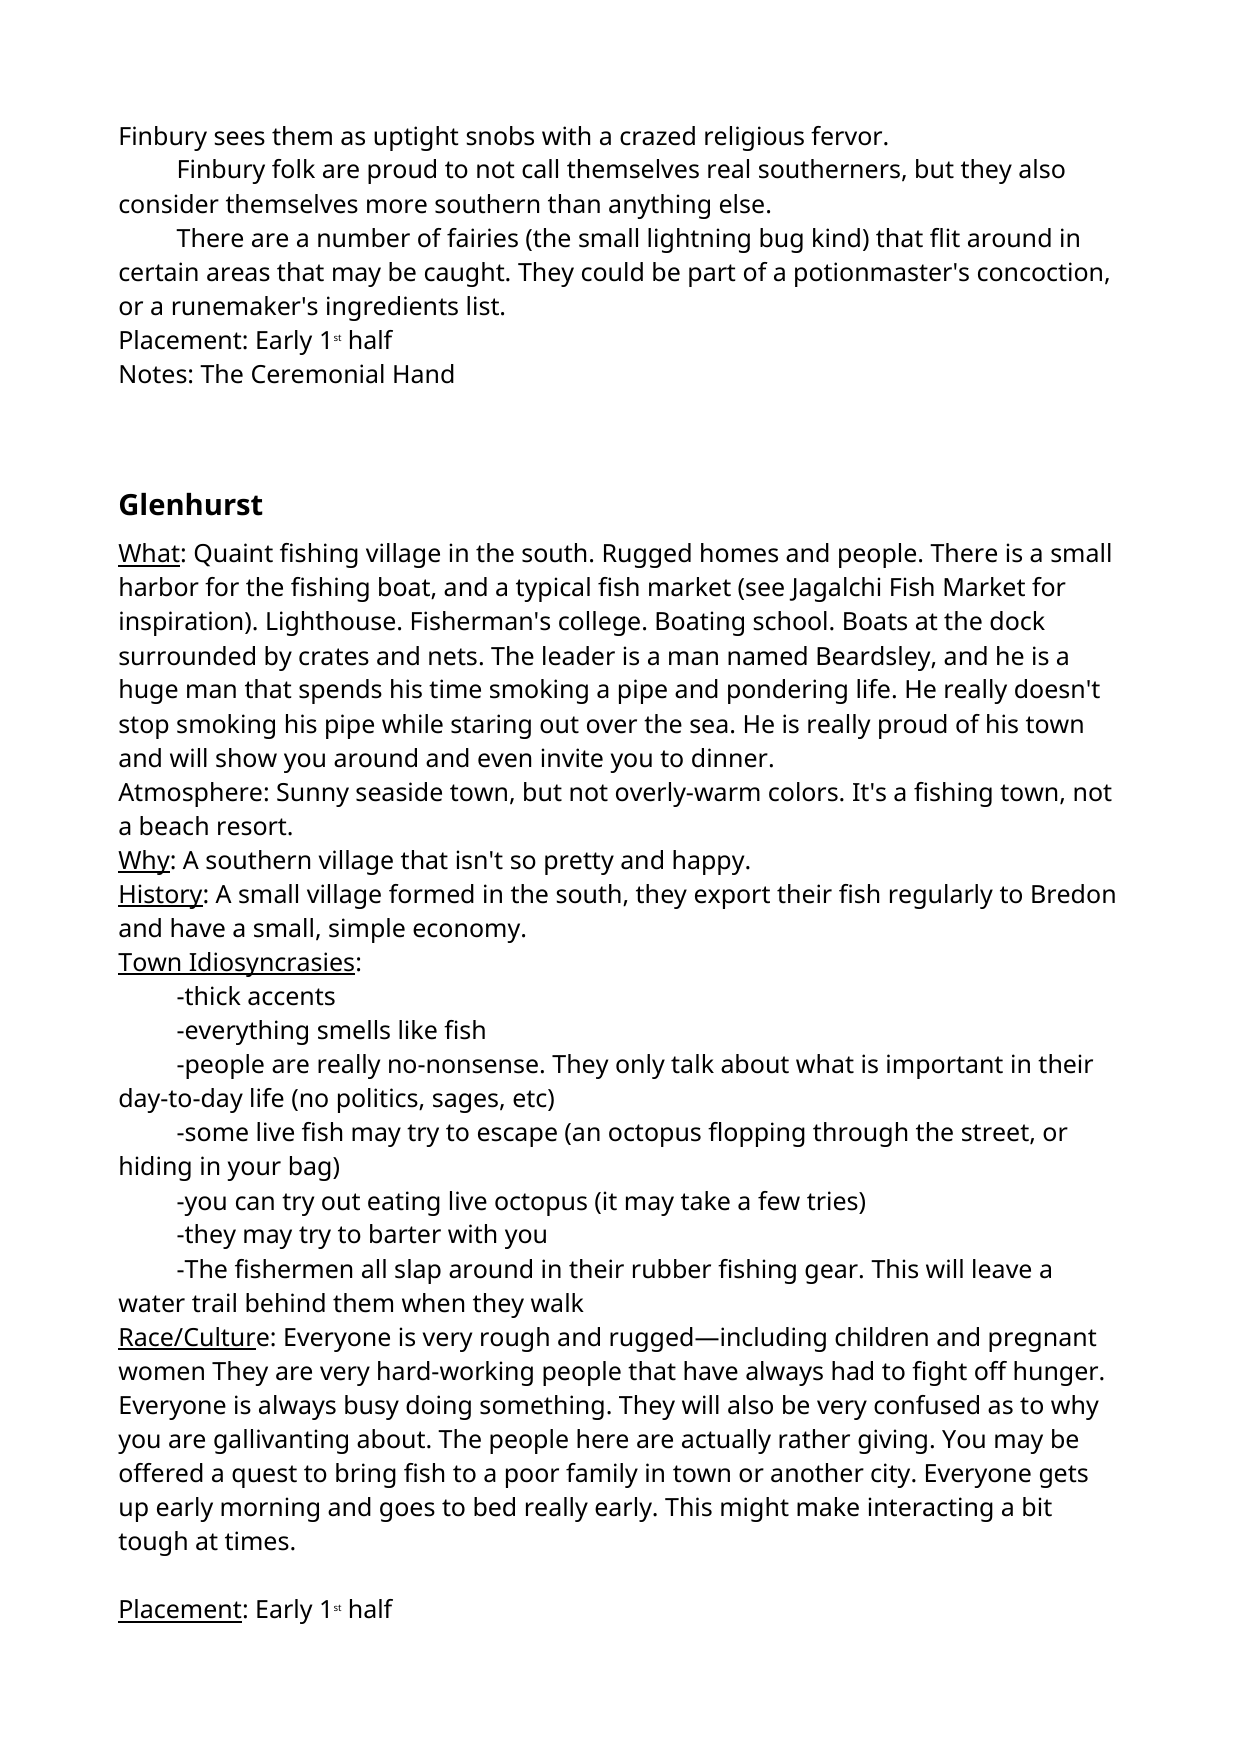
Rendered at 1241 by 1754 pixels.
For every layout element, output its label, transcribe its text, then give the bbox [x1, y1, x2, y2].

text Finbury folk are proud to not call themselves real southerners, but they also consider themselves more southern than anything else. [118, 152, 1122, 220]
text -some live fish may try to escape (an octopus flopping through the street, or hiding in your bag) [118, 1115, 1122, 1183]
text Finbury sees them as uptight snobs with a crazed religious fervor. [118, 118, 1122, 152]
text Atmosphere: Sunny seaside town, but not overly-warm colors. It's a fishing town, not a beach resort. [118, 774, 1122, 842]
text Notes: The Ceremonial Hand [118, 357, 1122, 391]
text -you can try out eating live octopus (it may take a few tries) [118, 1183, 1122, 1217]
text -people are really no-nonsense. They only talk about what is important in their day-to-day life (no politics, sages, etc) [118, 1047, 1122, 1115]
text History: A small village formed in the south, they export their fish regularly to Bredon and have a small, simple economy. [118, 877, 1122, 945]
text Placement: Early 1st half [118, 1592, 1122, 1626]
text Why: A southern village that isn't so pretty and happy. [118, 842, 1122, 877]
text What: Quaint fishing village in the south. Rugged homes and people. There is a small harbor for the fishing boat, and a typical fish market (see Jagalchi Fish Market for inspiration). Lighthouse. Fisherman's college. Boating school. Boats at the dock surrounded by crates and nets. The leader is a man named Beardsley, and he is a huge man that spends his time smoking a pipe and pondering life. He really doesn't stop smoking his pipe while staring out over the sea. He is really proud of his town and will show you around and even invite you to dinner. [118, 536, 1122, 774]
text -thick accents [118, 979, 1122, 1013]
text Placement: Early 1st half [118, 322, 1122, 357]
text Race/Culture: Everyone is very rough and rugged—including children and pregnant women They are very hard-working people that have always had to fight off hunger. Everyone is always busy doing something. They will also be very confused as to why you are gallivanting about. The people here are actually rather giving. You may be offered a quest to bring fish to a poor family in town or another city. Everyone gets up early morning and goes to bed really early. This might make interacting a bit tough at times. [118, 1319, 1122, 1558]
text -they may try to barter with you [118, 1217, 1122, 1251]
text -The fishermen all slap around in their rubber fishing gear. This will leave a water trail behind them when they walk [118, 1251, 1122, 1319]
text Town Idiosyncrasies: [118, 945, 1122, 979]
text -everything smells like fish [118, 1013, 1122, 1047]
text Glenhurst [118, 484, 1122, 523]
text There are a number of fairies (the small lightning bug kind) that flit around in certain areas that may be caught. They could be part of a potionmaster's concoction, or a runemaker's ingredients list. [118, 220, 1122, 322]
